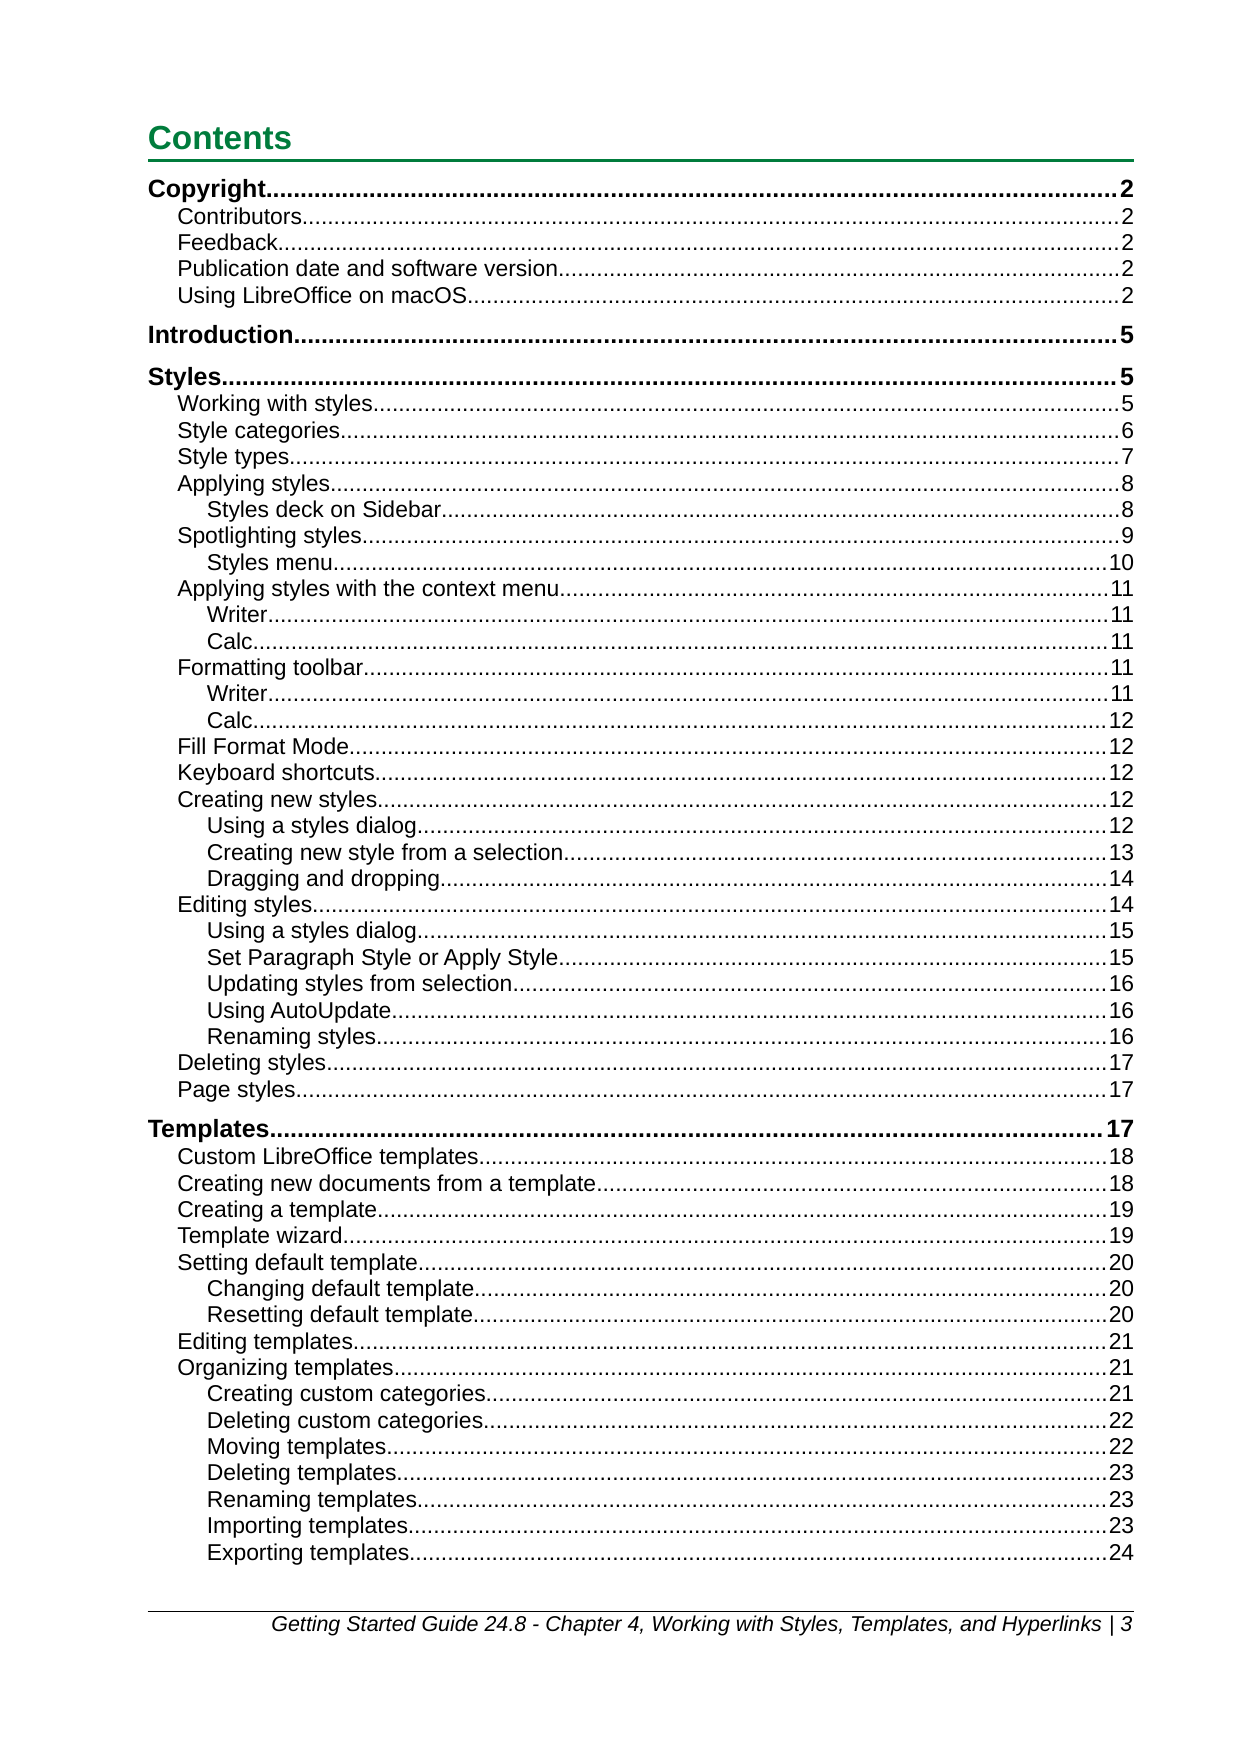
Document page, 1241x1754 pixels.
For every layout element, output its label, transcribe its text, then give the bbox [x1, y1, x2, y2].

text Setting default template 20 [177, 1248, 1134, 1275]
text Renaming templates 23 [207, 1486, 1134, 1512]
text Creating new styles 12 [177, 786, 1134, 812]
text Page styles 17 [177, 1076, 1134, 1102]
text Spotlighting styles 9 [177, 522, 1134, 548]
text Exporting templates 24 [207, 1538, 1134, 1565]
text Editing templates 21 [177, 1328, 1134, 1354]
text Deleting templates 23 [207, 1459, 1134, 1486]
text Resetting default template 20 [207, 1301, 1134, 1328]
text Using a styles dialog 12 [207, 812, 1134, 838]
text Custom LibreOffice templates 18 [177, 1143, 1134, 1169]
text Creating a template 19 [177, 1196, 1134, 1222]
text Creating new style from a selection 13 [207, 838, 1134, 865]
text Applying styles with the context menu 11 [177, 575, 1134, 601]
text Organizing templates 21 [177, 1354, 1134, 1380]
subtitle Contents [148, 118, 1134, 159]
text Styles menu 10 [207, 548, 1134, 575]
text Editing styles 14 [177, 891, 1134, 917]
text Styles 5 [148, 362, 1134, 390]
text Feedback 2 [177, 229, 1134, 255]
text Writer 11 [207, 601, 1134, 628]
text Applying styles 8 [177, 469, 1134, 496]
text Dragging and dropping 14 [207, 865, 1134, 891]
text Styles deck on Sidebar 8 [207, 496, 1134, 522]
text Set Paragraph Style or Apply Style 15 [207, 944, 1134, 970]
text Contributors 2 [177, 203, 1134, 229]
text Using LibreOffice on macOS 2 [177, 282, 1134, 308]
text Style types 7 [177, 443, 1134, 469]
text Writer 11 [207, 680, 1134, 707]
text Using a styles dialog 15 [207, 917, 1134, 944]
text Using AutoUpdate 16 [207, 997, 1134, 1023]
text Updating styles from selection 16 [207, 970, 1134, 997]
text Introduction 5 [148, 321, 1134, 349]
text Calc 12 [207, 707, 1134, 733]
text Renaming styles 16 [207, 1023, 1134, 1049]
text Style categories 6 [177, 417, 1134, 443]
text Formatting toolbar 11 [177, 654, 1134, 680]
text Importing templates 23 [207, 1512, 1134, 1538]
text Changing default template 20 [207, 1275, 1134, 1301]
text Moving templates 22 [207, 1433, 1134, 1459]
text Copyright 2 [148, 174, 1134, 203]
text Deleting styles 17 [177, 1049, 1134, 1076]
text Templates 17 [148, 1114, 1134, 1143]
text Creating custom categories 21 [207, 1380, 1134, 1407]
text Keyboard shortcuts 12 [177, 759, 1134, 786]
text Creating new documents from a template 18 [177, 1169, 1134, 1196]
text Deleting custom categories 22 [207, 1407, 1134, 1433]
text Publication date and software version 2 [177, 255, 1134, 282]
text Template wizard 19 [177, 1222, 1134, 1248]
text Fill Format Mode 12 [177, 733, 1134, 759]
text Calc 11 [207, 628, 1134, 654]
text Working with styles 5 [177, 390, 1134, 417]
